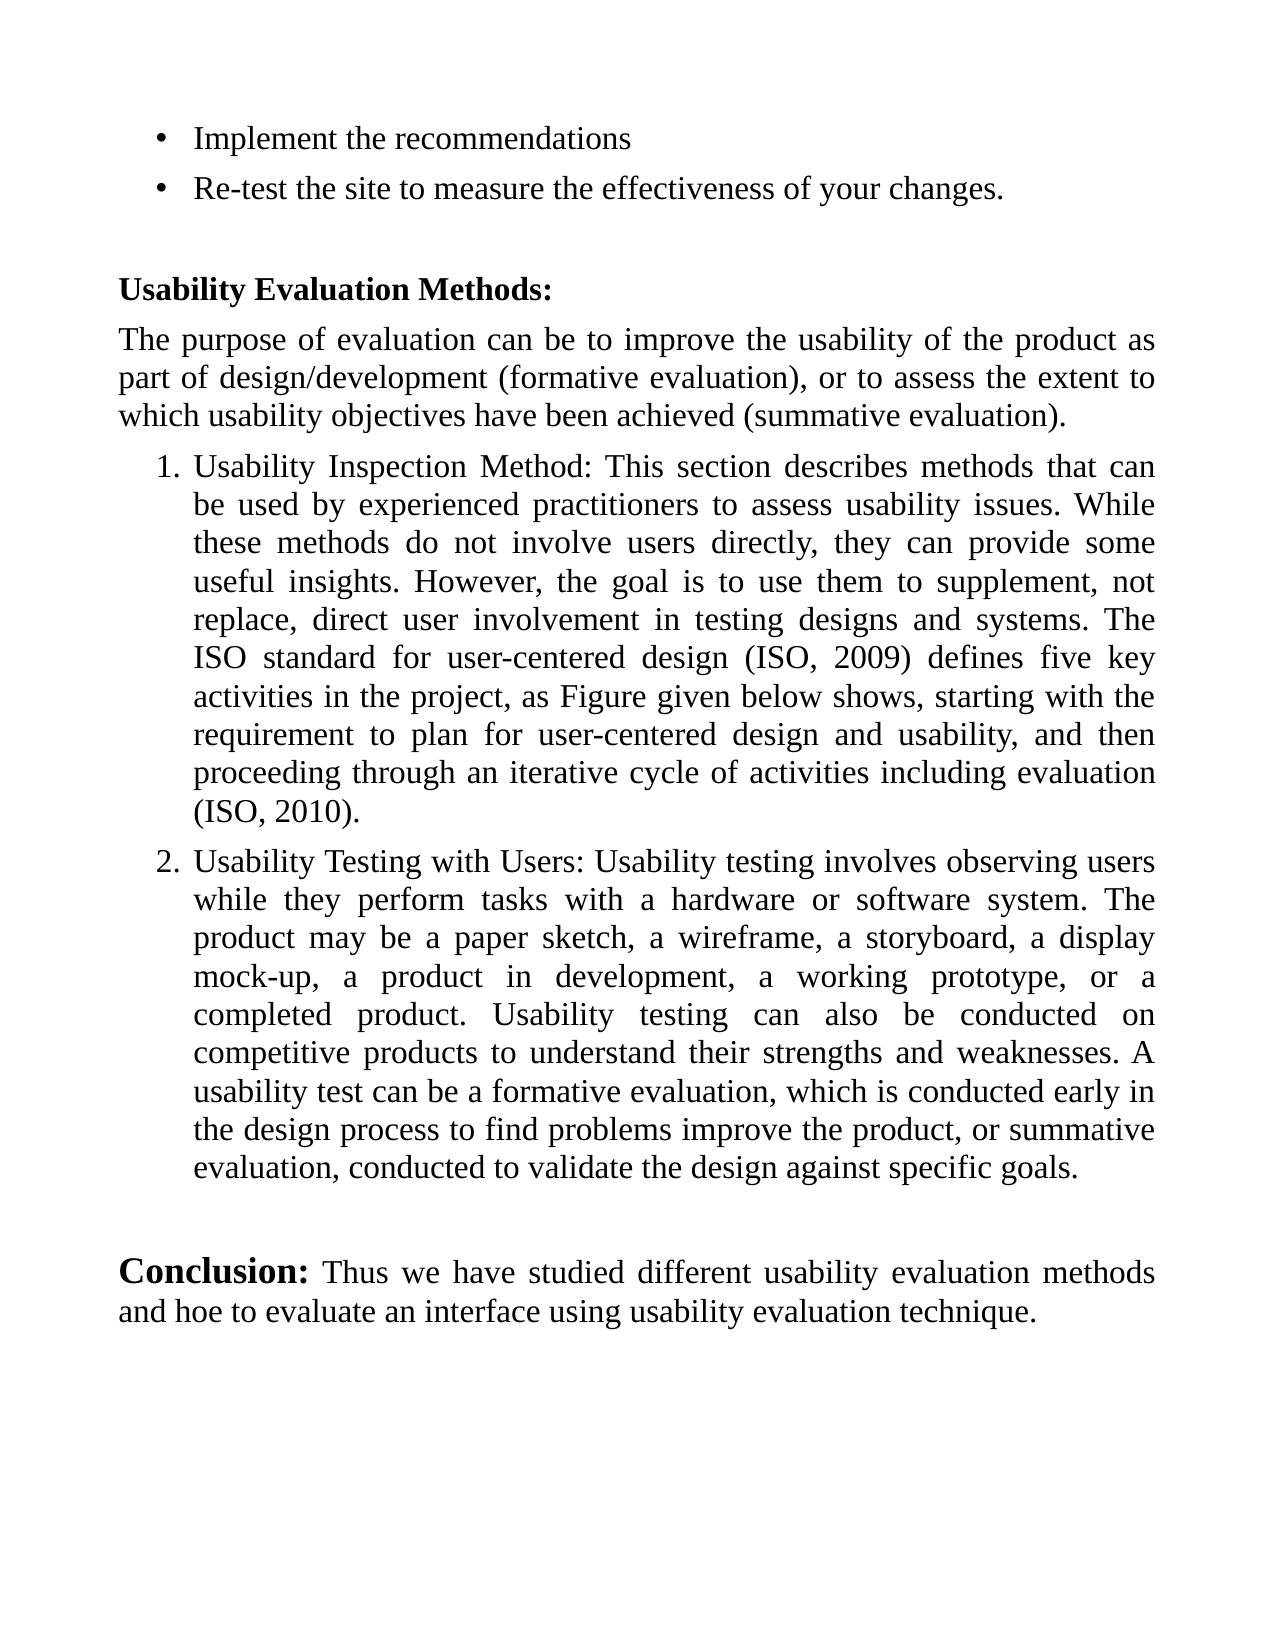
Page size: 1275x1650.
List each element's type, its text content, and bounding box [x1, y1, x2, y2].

text Usability Evaluation Methods: [118, 269, 1157, 307]
list Re-test the site to measure the effectiveness of your changes. [156, 168, 1157, 207]
text Conclusion: Thus we have studied different usability evaluation methods and hoe to evaluate an interface using usability evaluation technique. [118, 1248, 1157, 1329]
text The purpose of evaluation can be to improve the usability of the product as part of design/development (formative evaluation), or to assess the extent to which usability objectives have been achieved (summative evaluation). [118, 319, 1157, 434]
list Usability Testing with Users: Usability testing involves observing users while they perform tasks with a hardware or software system. The product may be a paper sketch, a wireframe, a storyboard, a display mock-up, a product in development, a working prototype, or a completed product. Usability testing can also be conducted on competitive products to understand their strengths and weaknesses. A usability test can be a formative evaluation, which is conducted early in the design process to find problems improve the product, or summative evaluation, conducted to validate the design against specific goals. [156, 841, 1157, 1186]
list Usability Inspection Method: This section describes methods that can be used by experienced practitioners to assess usability issues. While these methods do not involve users directly, they can provide some useful insights. However, the goal is to use them to supplement, not replace, direct user involvement in testing designs and systems. The ISO standard for user-centered design (ISO, 2009) defines five key activities in the project, as Figure given below shows, starting with the requirement to plan for user-centered design and usability, and then proceeding through an iterative cycle of activities including evaluation (ISO, 2010). [156, 446, 1157, 829]
list Implement the recommendations [156, 118, 1157, 156]
